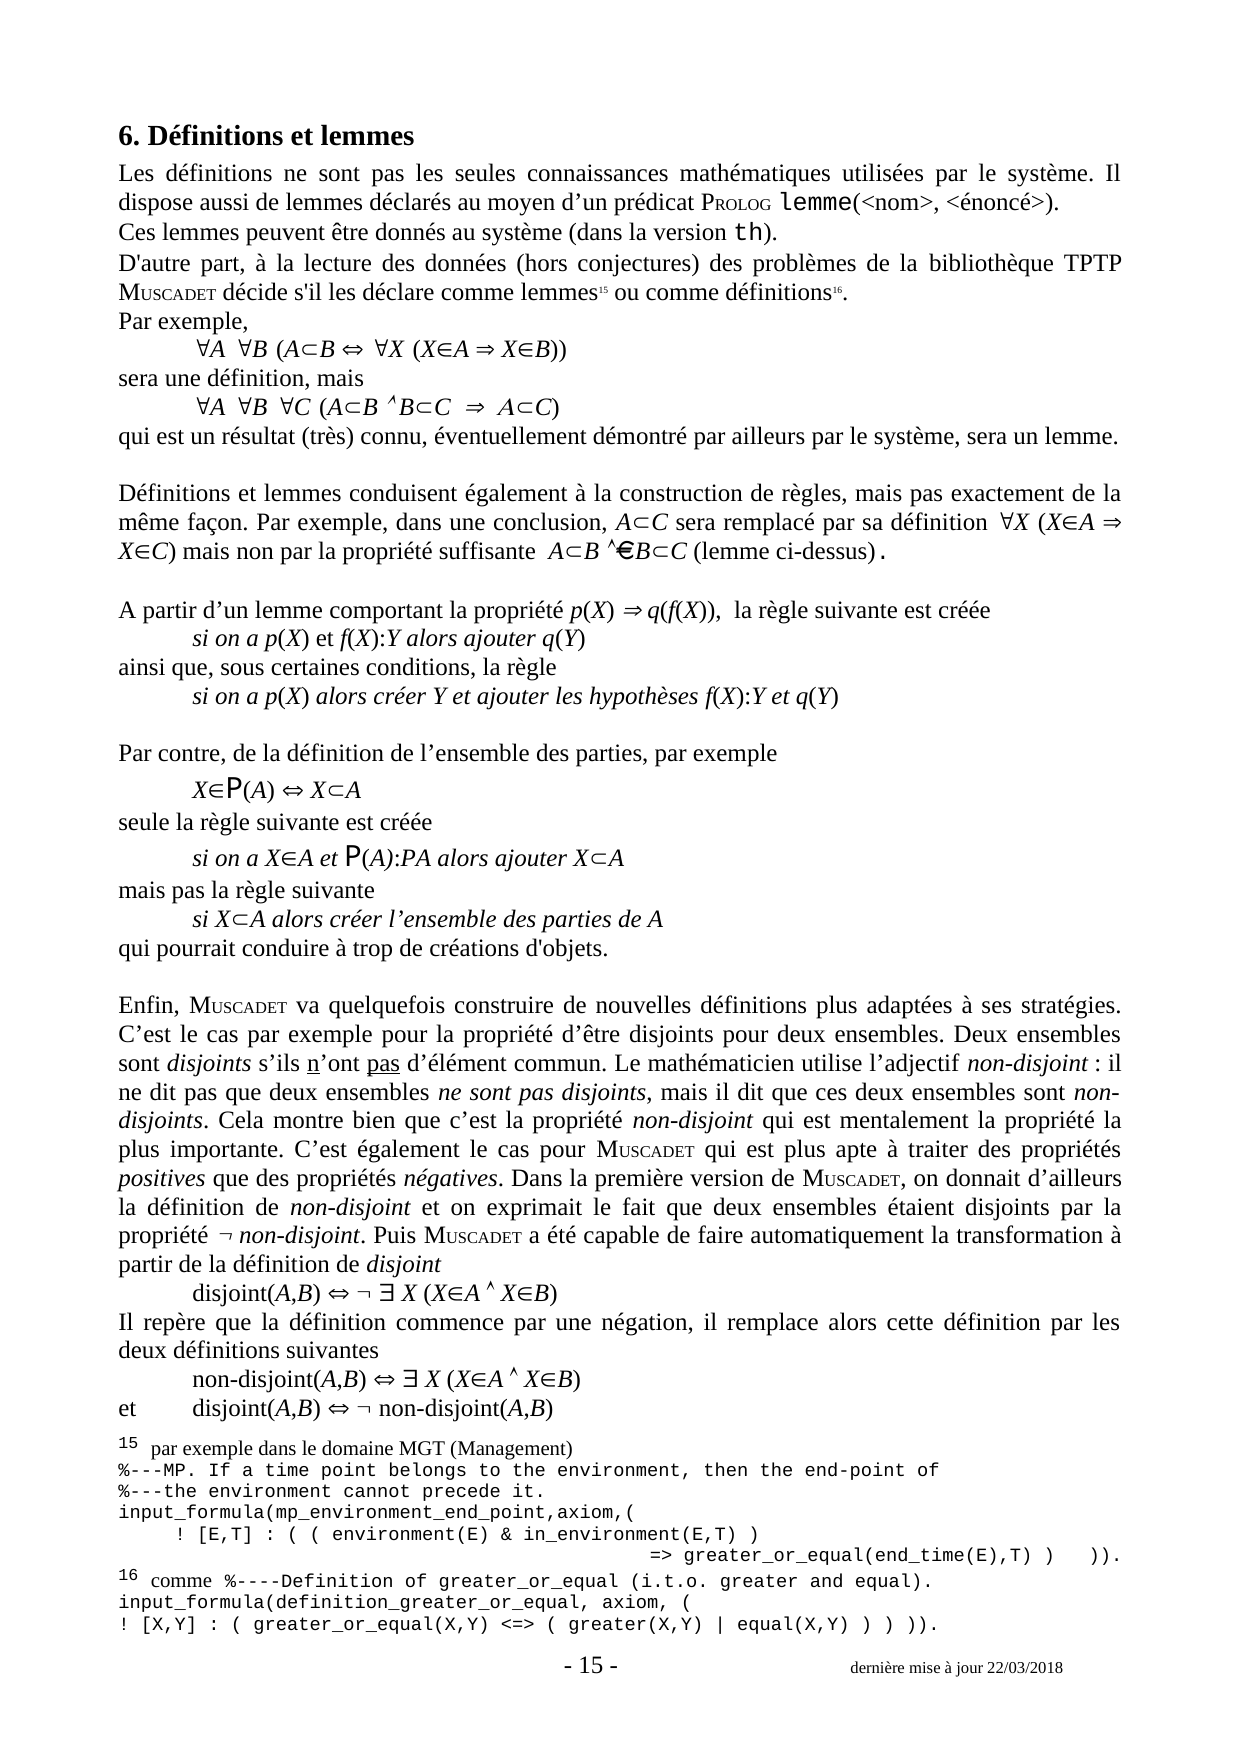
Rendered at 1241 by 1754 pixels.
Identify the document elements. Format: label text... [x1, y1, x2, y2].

text Définitions et lemmes conduisent également à la construction de règles, mais pas exactement de la même façon. Par exemple, dans une conclusion, AC sera remplacé par sa définition X (XA  XC) mais non par la propriété suffisante AB  BC (lemme ci-dessus). [118, 478, 1122, 566]
text Par contre, de la définition de l’ensemble des parties, par exemple [118, 738, 1122, 767]
text ! [X,Y] : ( greater_or_equal(X,Y) <=> ( greater(X,Y) | equal(X,Y) ) ) )). [118, 1614, 1122, 1636]
subtitle 6. Définitions et lemmes [118, 118, 1122, 152]
text si XA alors créer l’ensemble des parties de A [118, 904, 1122, 933]
text Les définitions ne sont pas les seules connaissances mathématiques utilisées par le système. Il dispose aussi de lemmes déclarés au moyen d’un prédicat Prolog lemme(<nom>, <énoncé>). [118, 158, 1122, 217]
text et disjoint(A,B)   non-disjoint(A,B) [118, 1393, 1122, 1422]
text A B (AB  X (XA  XB)) [118, 334, 1122, 363]
text D'autre part, à la lecture des données (hors conjectures) des problèmes de la bibliothèque TPTP Muscadet décide s'il les déclare comme lemmes ou comme définitions. [118, 248, 1122, 306]
text comme %----Definition of greater_or_equal (i.t.o. greater and equal). [118, 1567, 1122, 1593]
text sera une définition, mais [118, 363, 1122, 392]
text Ces lemmes peuvent être donnés au système (dans la version th). [118, 217, 1122, 248]
text XP(A)  XA [118, 767, 1122, 807]
text qui pourrait conduire à trop de créations d'objets. [118, 933, 1122, 962]
text %---MP. If a time point belongs to the environment, then the end-point of [118, 1461, 1122, 1482]
text disjoint(A,B)    X (XA  XB) [118, 1278, 1122, 1307]
text si on a p(X) et f(X):Y alors ajouter q(Y) [118, 623, 1122, 652]
text input_formula(mp_environment_end_point,axiom,( [118, 1503, 1122, 1524]
text A partir d’un lemme comportant la propriété p(X)  q(f(X)), la règle suivante est créée [118, 595, 1122, 623]
text %---the environment cannot precede it. [118, 1482, 1122, 1503]
text Enfin, Muscadet va quelquefois construire de nouvelles définitions plus adaptées à ses stratégies. C’est le cas par exemple pour la propriété d’être disjoints pour deux ensembles. Deux ensembles sont disjoints s’ils n’ont pas d’élément commun. Le mathématicien utilise l’adjectif non-disjoint : il ne dit pas que deux ensembles ne sont pas disjoints, mais il dit que ces deux ensembles sont non-disjoints. Cela montre bien que c’est la propriété non-disjoint qui est mentalement la propriété la plus importante. C’est également le cas pour Muscadet qui est plus apte à traiter des propriétés positives que des propriétés négatives. Dans la première version de Muscadet, on donnait d’ailleurs la définition de non-disjoint et on exprimait le fait que deux ensembles étaient disjoints par la propriété  non-disjoint. Puis Muscadet a été capable de faire automatiquement la transformation à partir de la définition de disjoint [118, 990, 1122, 1278]
text seule la règle suivante est créée [118, 807, 1122, 836]
text non-disjoint(A,B)   X (XA  XB) [118, 1364, 1122, 1393]
text => greater_or_equal(end_time(E),T) ) )). [118, 1546, 1122, 1567]
text A B C (AB  BC  AC) [118, 392, 1122, 421]
text input_formula(definition_greater_or_equal, axiom, ( [118, 1593, 1122, 1614]
text par exemple dans le domaine MGT (Management) [118, 1435, 1122, 1461]
text Il repère que la définition commence par une négation, il remplace alors cette définition par les deux définitions suivantes [118, 1307, 1122, 1364]
text ! [E,T] : ( ( environment(E) & in_environment(E,T) ) [118, 1524, 1122, 1546]
text qui est un résultat (très) connu, éventuellement démontré par ailleurs par le système, sera un lemme. [118, 421, 1122, 449]
text ainsi que, sous certaines conditions, la règle [118, 652, 1122, 681]
text si on a XA et P(A):PA alors ajouter XA [118, 836, 1122, 875]
text Par exemple, [118, 306, 1122, 334]
text mais pas la règle suivante [118, 875, 1122, 904]
text si on a p(X) alors créer Y et ajouter les hypothèses f(X):Y et q(Y) [118, 681, 1122, 710]
